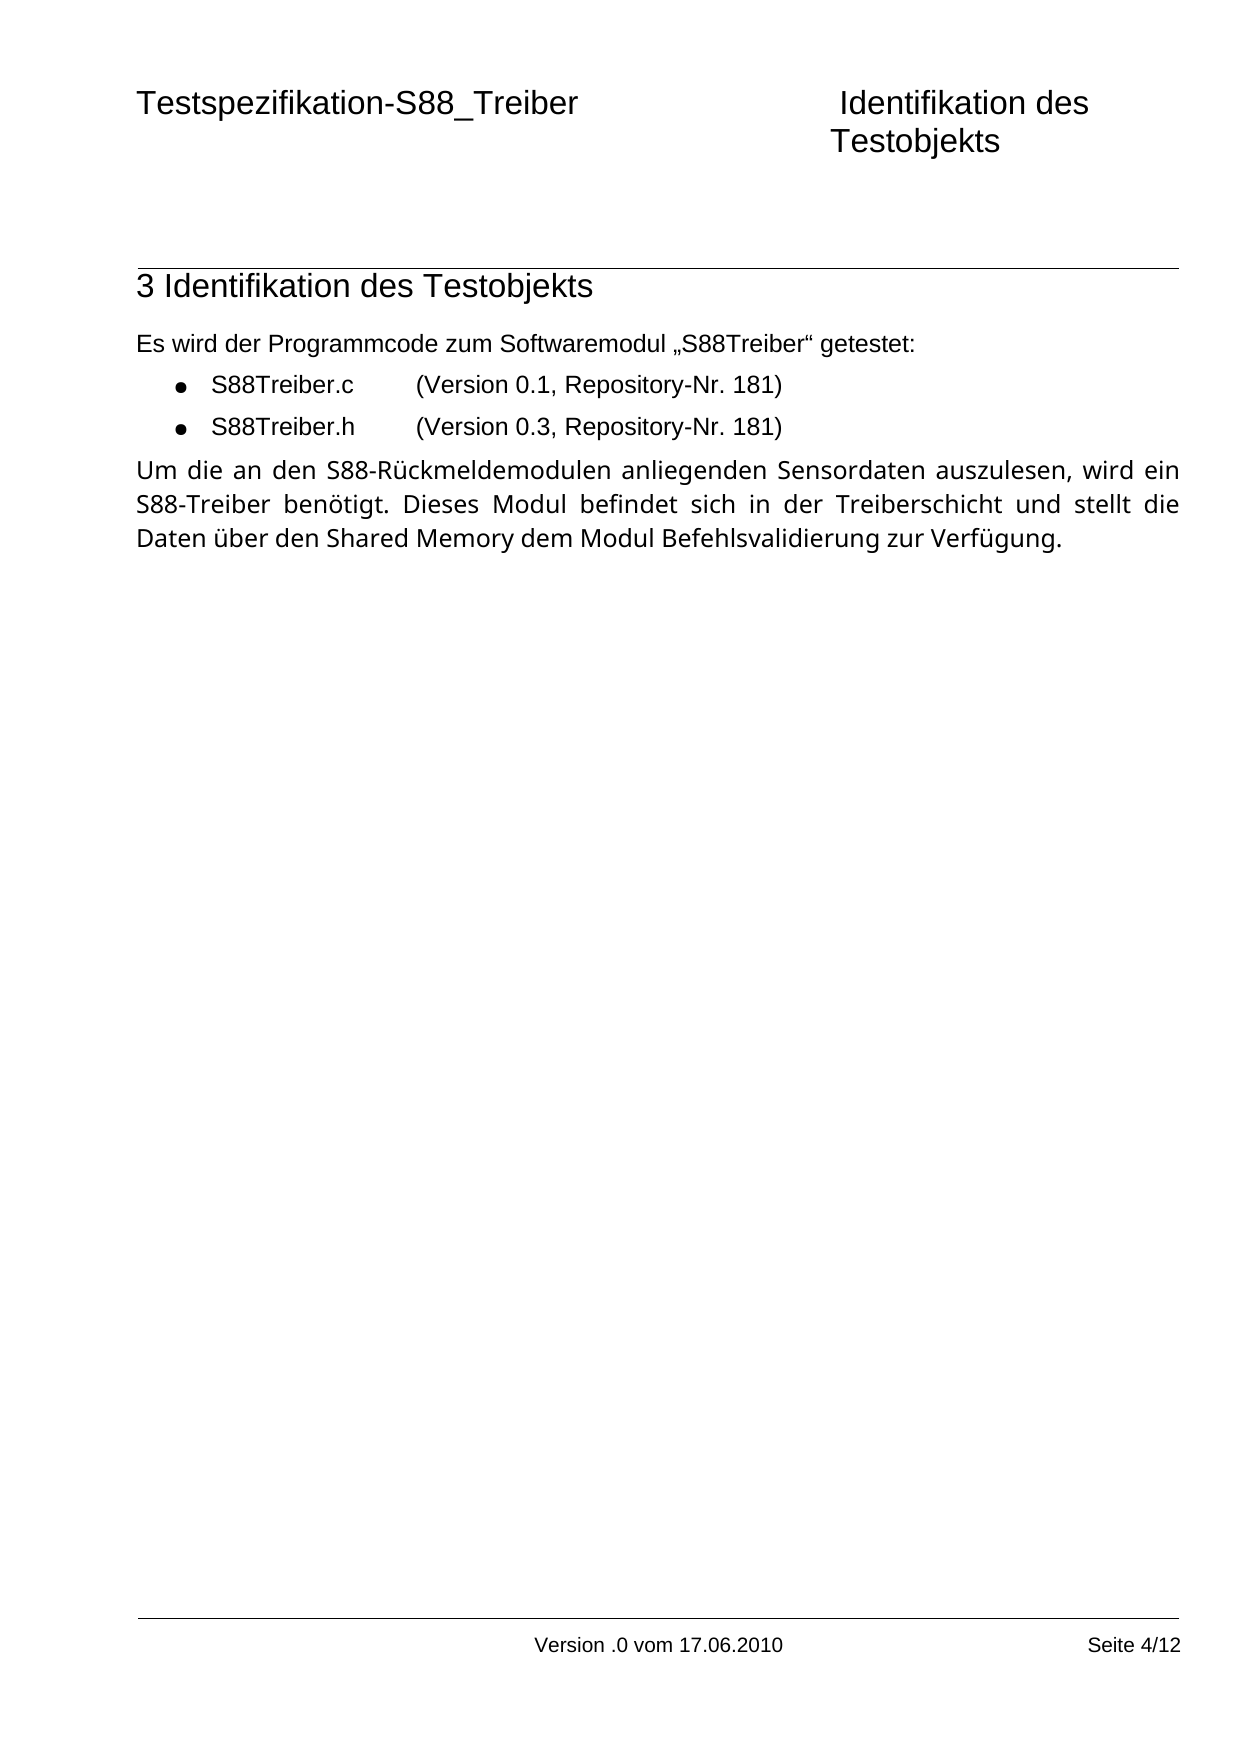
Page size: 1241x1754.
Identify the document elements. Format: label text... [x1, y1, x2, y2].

subtitle Identifikation des Testobjekts [136, 289, 526, 304]
text Es wird der Programmcode zum Softwaremodul „S88Treiber“ getestet: [136, 329, 1181, 358]
list S88Treiber.h (Version 0.3, Repository-Nr. 181) [173, 412, 1181, 441]
list S88Treiber.c (Version 0.1, Repository-Nr. 181) [173, 371, 1181, 399]
text Um die an den S88-Rückmeldemodulen anliegenden Sensordaten auszulesen, wird ein S88-Treiber benötigt. Dieses Modul befindet sich in der Treiberschicht und stellt die Daten über den Shared Memory dem Modul Befehlsvalidierung zur Verfügung. [136, 453, 1181, 555]
subtitle Identifikation des Testobjekts [527, 289, 1181, 304]
